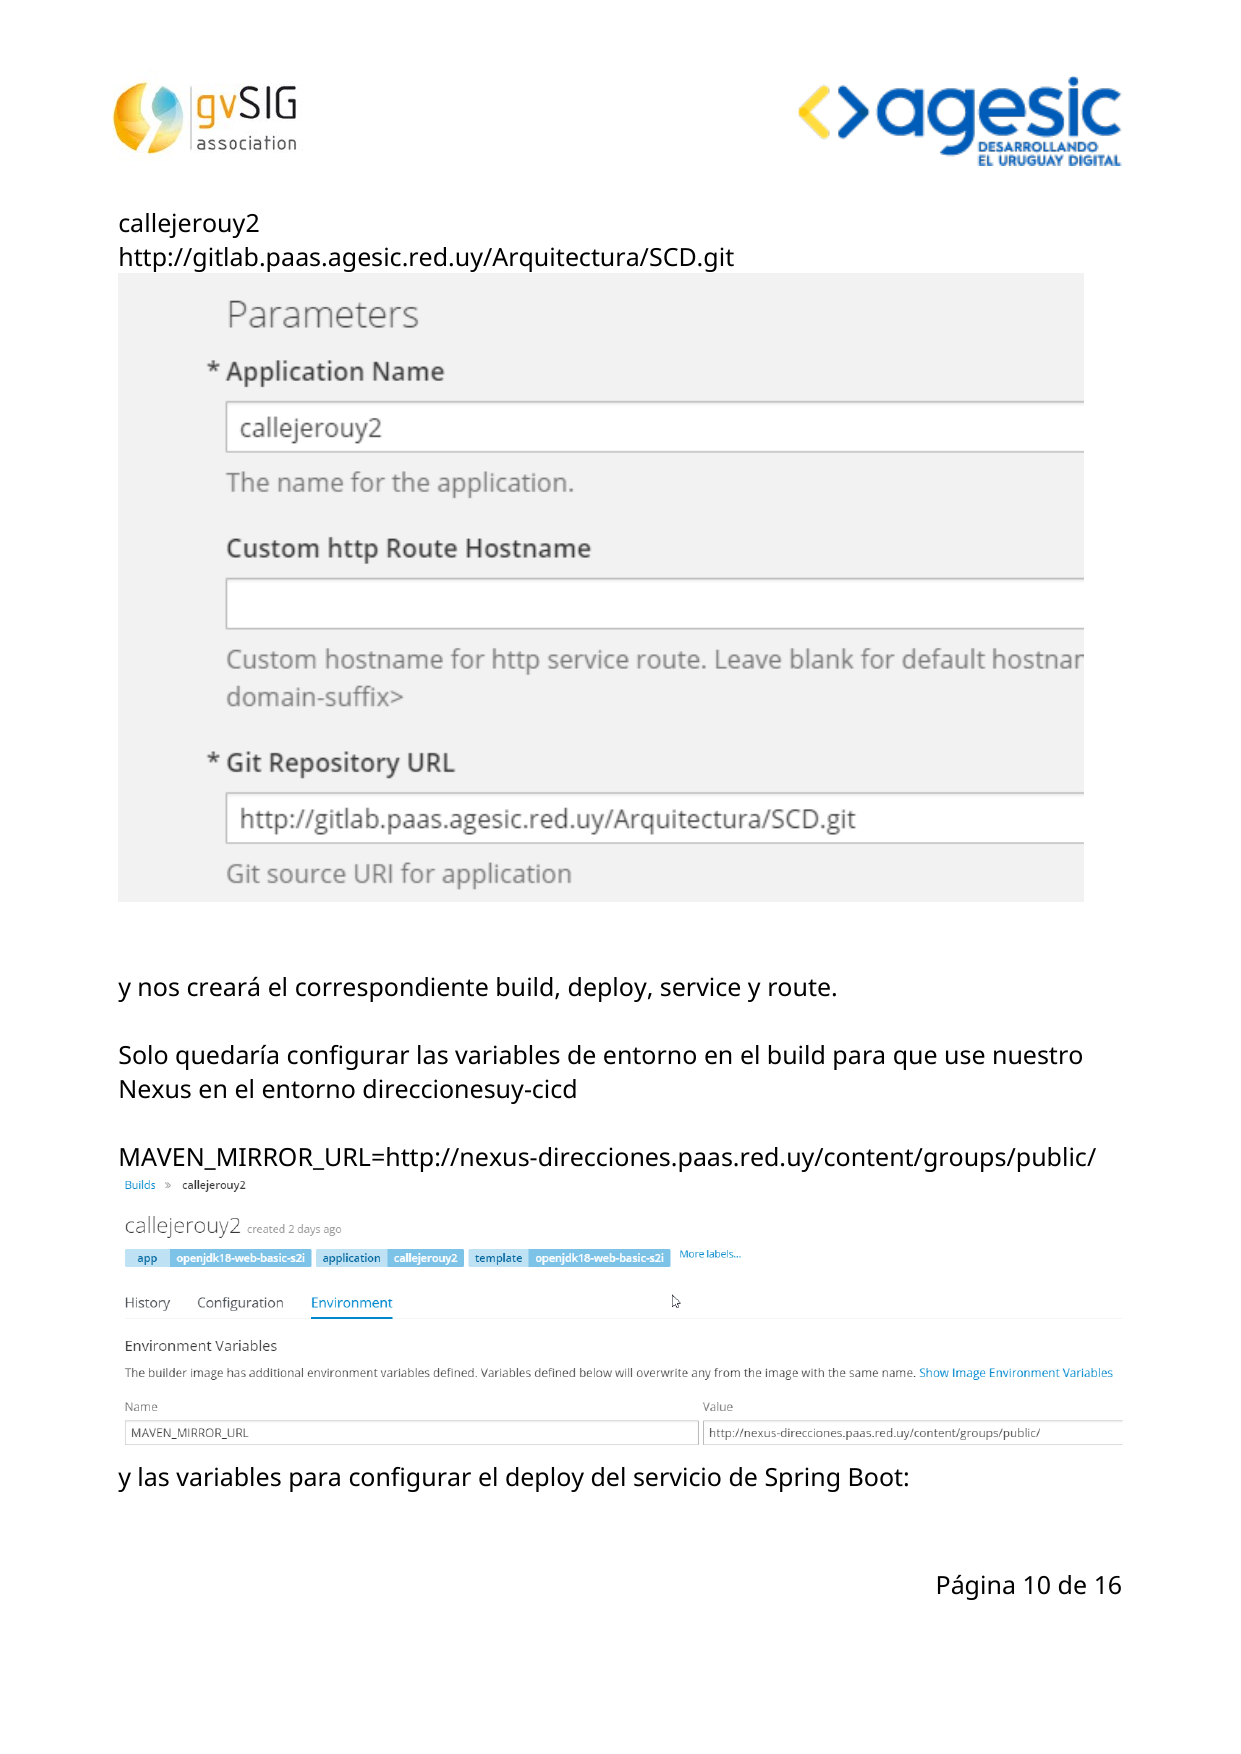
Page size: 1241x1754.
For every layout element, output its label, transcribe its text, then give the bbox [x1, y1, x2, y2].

text y las variables para configurar el deploy del servicio de Spring Boot: [118, 1460, 1122, 1494]
picture [798, 76, 1122, 166]
text y nos creará el correspondiente build, deploy, service y route. [118, 970, 1122, 1004]
text http://gitlab.paas.agesic.red.uy/Arquitectura/SCD.git [118, 239, 1122, 273]
picture [118, 1174, 1123, 1460]
text callejerouy2 [118, 205, 1122, 239]
picture [118, 273, 1084, 902]
text MAVEN_MIRROR_URL=http://nexus-direcciones.paas.red.uy/content/groups/public/ [118, 1140, 1122, 1174]
text Solo quedaría configurar las variables de entorno en el build para que use nuestro Nexus en el entorno direccionesuy-cicd [118, 1038, 1122, 1106]
picture [97, 69, 312, 167]
